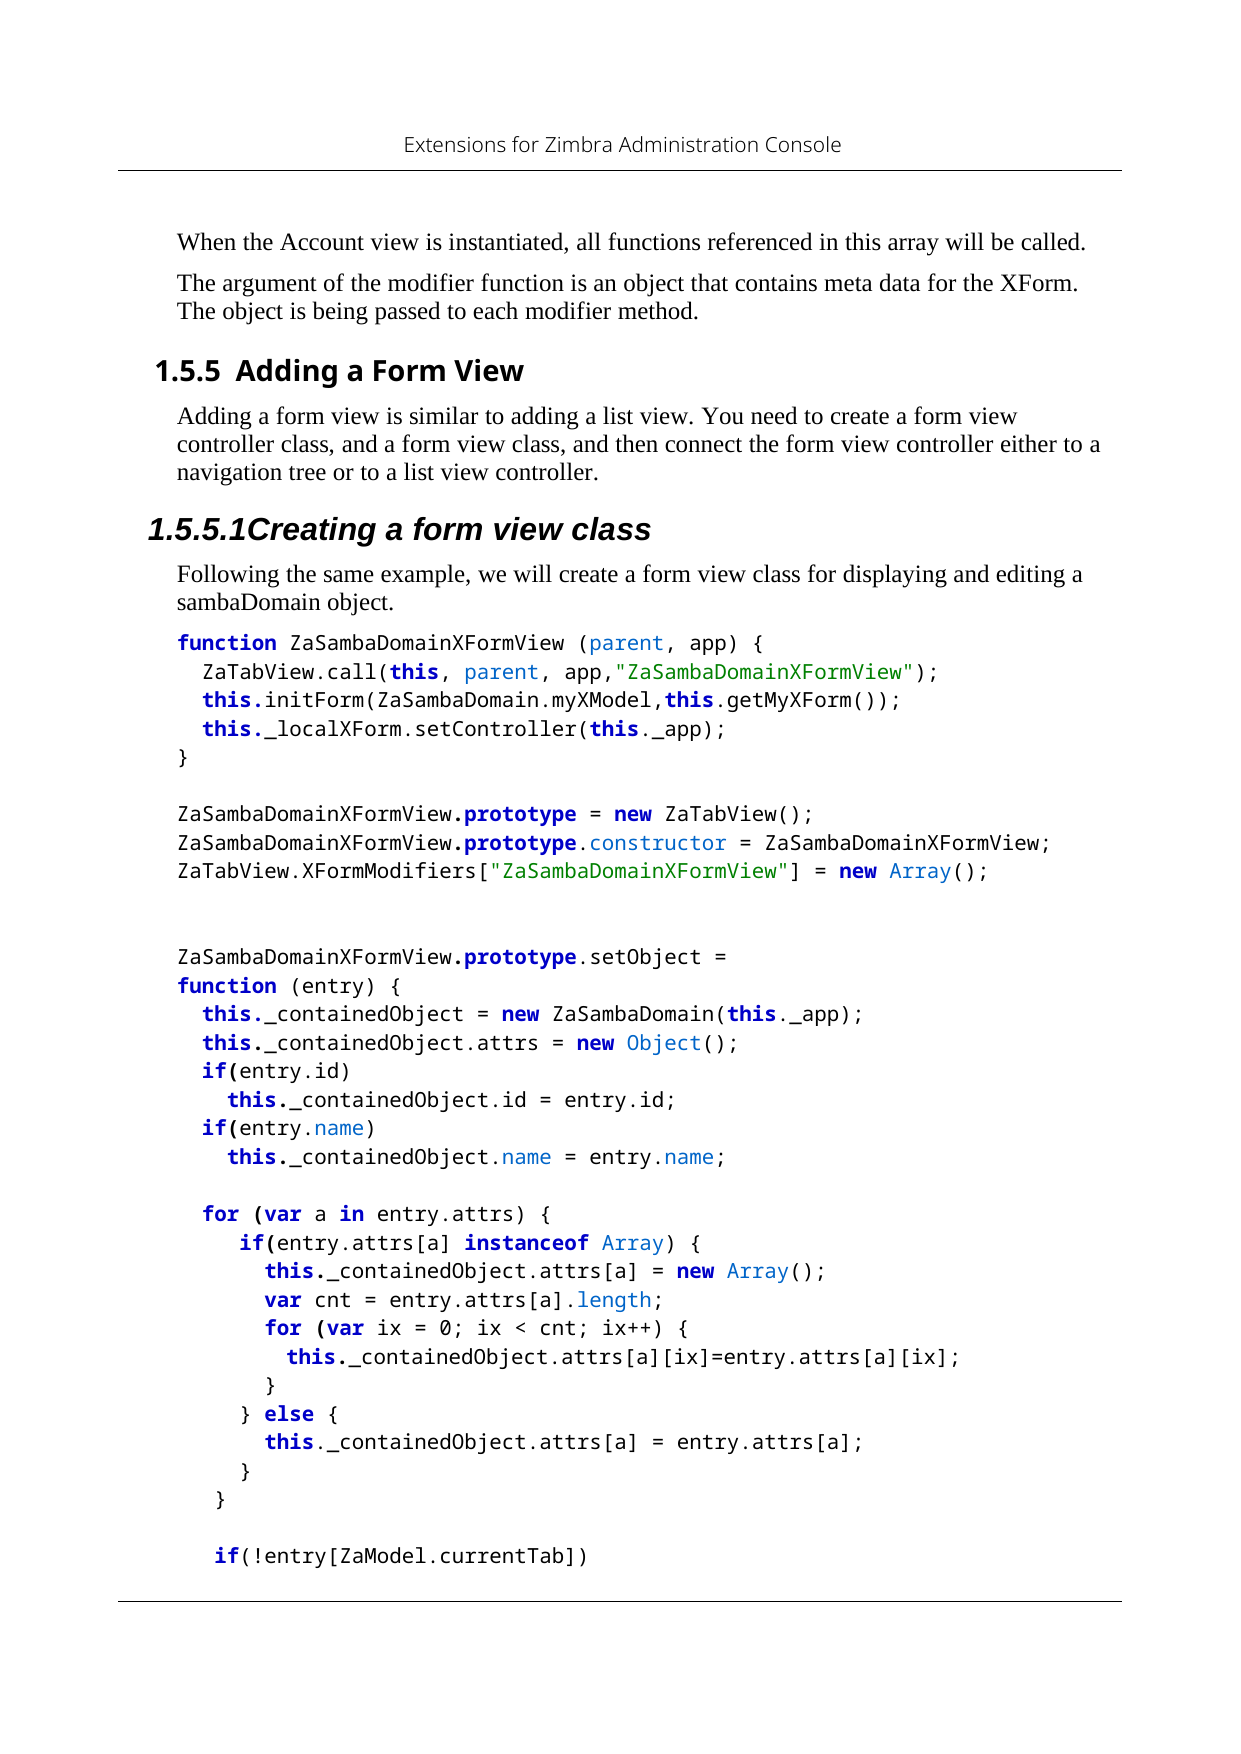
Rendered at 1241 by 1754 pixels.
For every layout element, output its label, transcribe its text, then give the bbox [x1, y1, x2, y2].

text this._containedObject = new ZaSambaDomain(this._app); [177, 999, 1122, 1028]
text Adding a form view is similar to adding a list view. You need to create a form view controller class, and a form view class, and then connect the form view controller either to a navigation tree or to a list view controller. [177, 402, 1122, 486]
subtitle Adding a Form View [154, 350, 1122, 389]
text this._containedObject.name = entry.name; [177, 1142, 1122, 1170]
text } [177, 742, 1122, 771]
text if(entry.name) [177, 1113, 1122, 1142]
text ZaSambaDomainXFormView.prototype = new ZaTabView(); [177, 799, 1122, 828]
text ZaTabView.call(this, parent, app,"ZaSambaDomainXFormView"); [177, 657, 1122, 685]
text this._localXForm.setController(this._app); [177, 714, 1122, 742]
text ZaTabView.XFormModifiers["ZaSambaDomainXFormView"] = new Array(); [177, 856, 1122, 885]
text for (var a in entry.attrs) { [177, 1199, 1122, 1227]
text this._containedObject.attrs[a][ix]=entry.attrs[a][ix]; [118, 1342, 1122, 1370]
text if(entry.attrs[a] instanceof Array) { [177, 1227, 1122, 1256]
text } [177, 1370, 1122, 1399]
text if(entry.id) [177, 1056, 1122, 1085]
text this.initForm(ZaSambaDomain.myXModel,this.getMyXForm()); [177, 685, 1122, 714]
text When the Account view is instantiated, all functions referenced in this array will be called. [177, 228, 1122, 256]
text } else { [177, 1399, 1122, 1427]
text this._containedObject.attrs = new Object(); [177, 1028, 1122, 1056]
text ZaSambaDomainXFormView.prototype.constructor = ZaSambaDomainXFormView; [177, 828, 1122, 856]
text this._containedObject.attrs[a] = entry.attrs[a]; [177, 1427, 1122, 1456]
text for (var ix = 0; ix < cnt; ix++) { [177, 1313, 1122, 1342]
text } [177, 1456, 1122, 1484]
text if(!entry[ZaModel.currentTab]) [177, 1541, 1122, 1570]
text ZaSambaDomainXFormView.prototype.setObject = [177, 942, 1122, 971]
subtitle Creating a form view class [148, 511, 1122, 547]
text Following the same example, we will create a form view class for displaying and editing a sambaDomain object. [177, 559, 1122, 616]
text function (entry) { [177, 971, 1122, 999]
text function ZaSambaDomainXFormView (parent, app) { [177, 628, 1122, 657]
text The argument of the modifier function is an object that contains meta data for the XForm. The object is being passed to each modifier method. [177, 269, 1122, 325]
text this._containedObject.attrs[a] = new Array(); [177, 1256, 1122, 1284]
text var cnt = entry.attrs[a].length; [177, 1284, 1122, 1313]
text this._containedObject.id = entry.id; [177, 1085, 1122, 1113]
text } [177, 1484, 1122, 1513]
